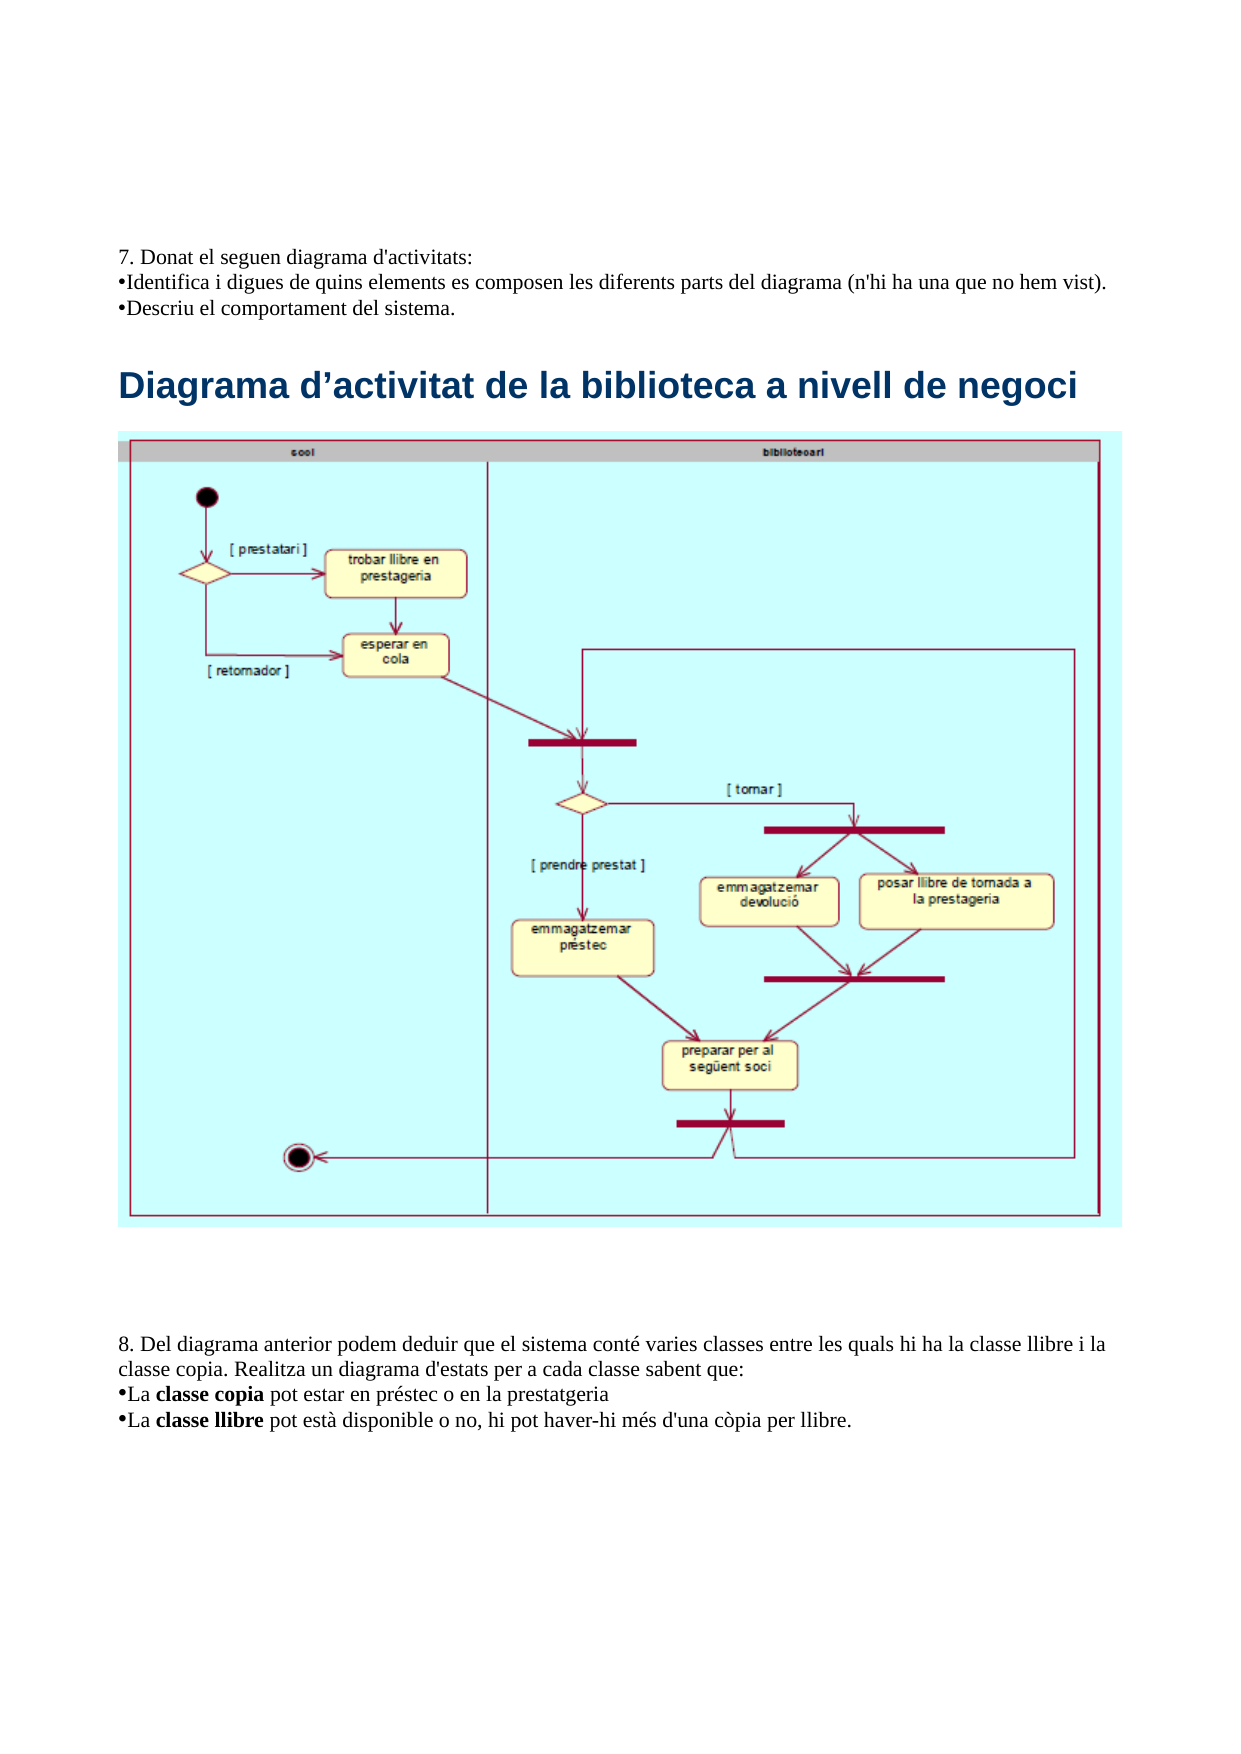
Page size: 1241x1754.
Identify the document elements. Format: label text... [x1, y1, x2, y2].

text 8. Del diagrama anterior podem deduir que el sistema conté varies classes entre les quals hi ha la classe llibre i la classe copia. Realitza un diagrama d'estats per a cada classe sabent que: [118, 1331, 1122, 1381]
list La classe copia pot estar en préstec o en la prestatgeria [118, 1381, 1122, 1407]
list La classe llibre pot està disponible o no, hi pot haver-hi més d'una còpia per llibre. [118, 1407, 1122, 1433]
list Descriu el comportament del sistema. [118, 294, 1122, 320]
list Identifica i digues de quins elements es composen les diferents parts del diagrama (n'hi ha una que no hem vist). [118, 269, 1122, 294]
text 7. Donat el seguen diagrama d'activitats: [118, 244, 1122, 269]
text Diagrama d’activitat de la biblioteca a nivell de negoci [118, 363, 1122, 406]
